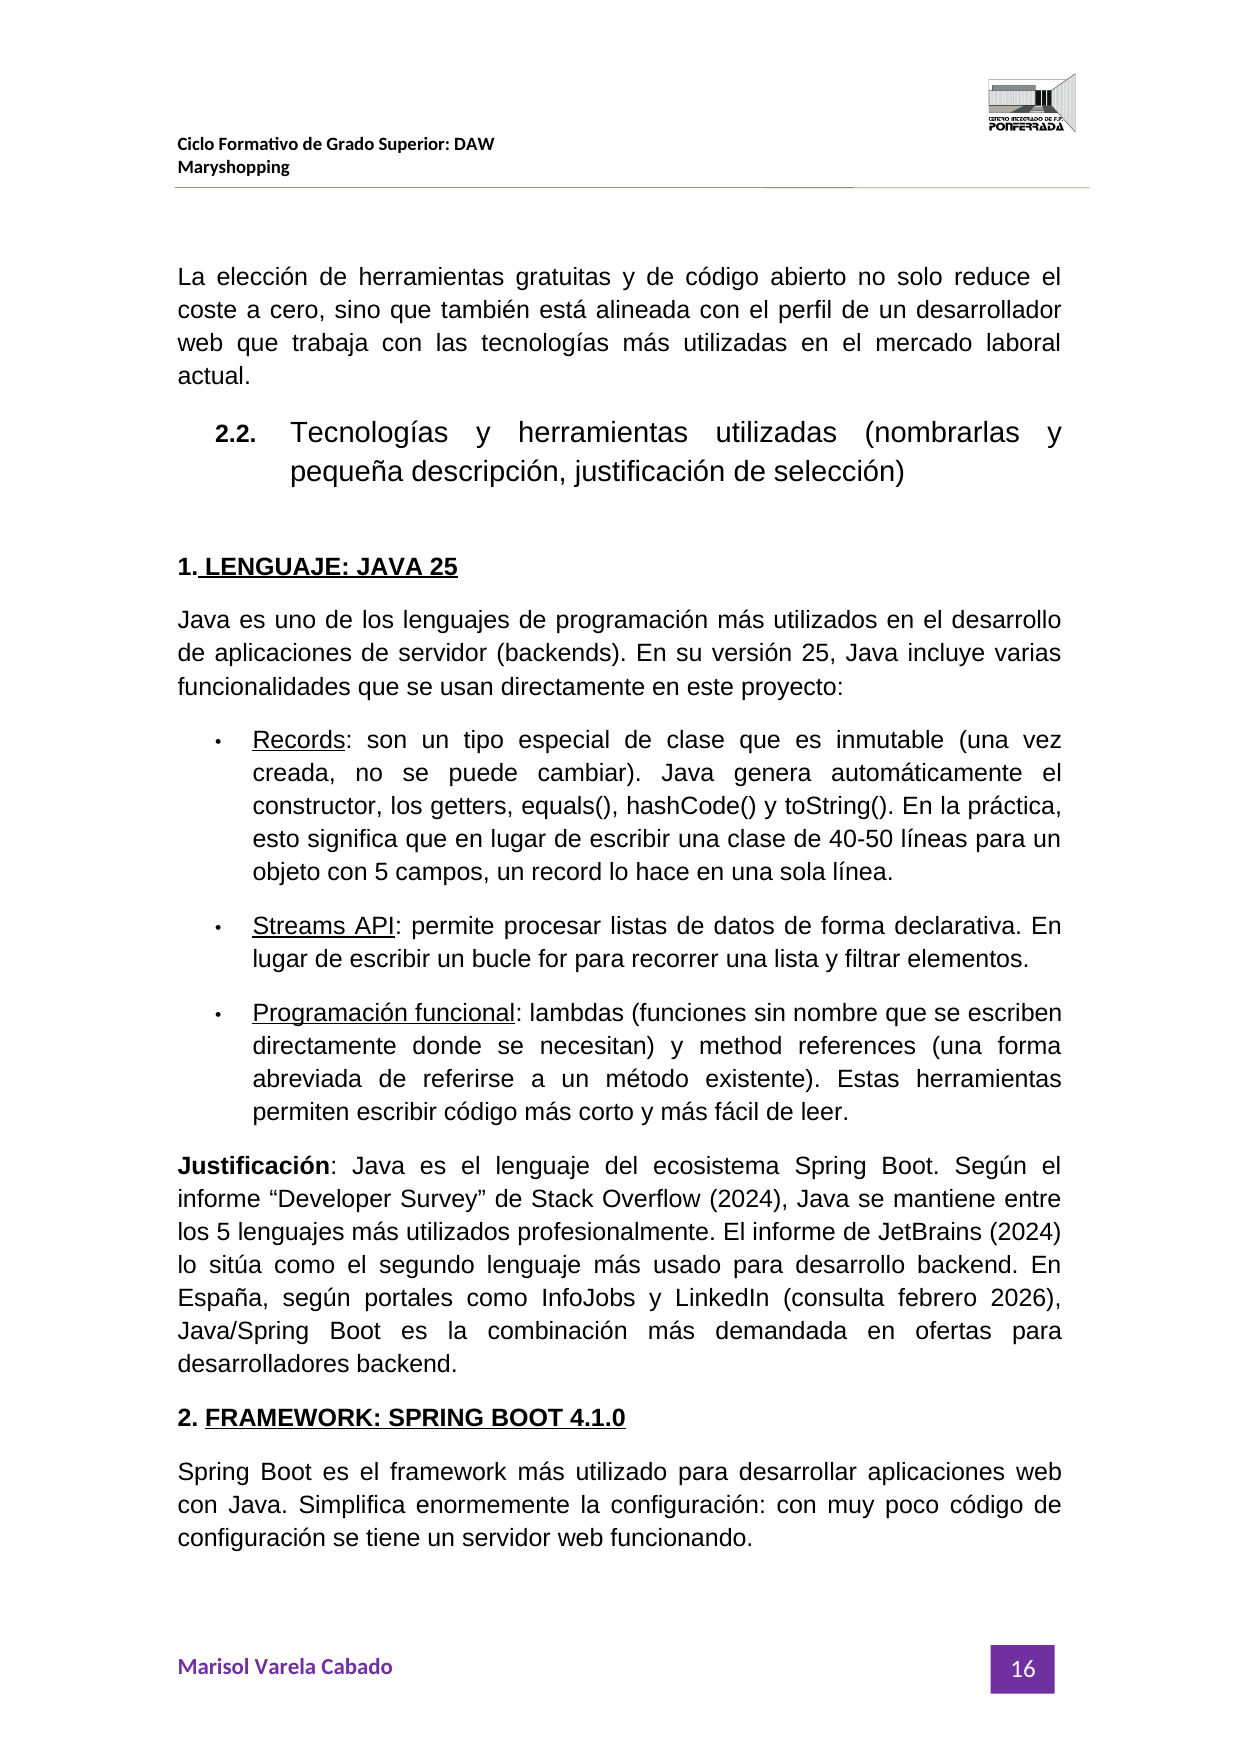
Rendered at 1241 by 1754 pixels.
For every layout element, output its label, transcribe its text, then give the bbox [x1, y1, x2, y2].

text Java es uno de los lenguajes de programación más utilizados en el desarrollo de aplicaciones de servidor (backends). En su versión 25, Java incluye varias funcionalidades que se usan directamente en este proyecto: [177, 605, 1063, 700]
list Programación funcional: lambdas (funciones sin nombre que se escriben directamente donde se necesitan) y method references (una forma abreviada de referirse a un método existente). Estas herramientas permiten escribir código más corto y más fácil de leer. [215, 998, 1063, 1126]
text Spring Boot es el framework más utilizado para desarrollar aplicaciones web con Java. Simplifica enormemente la configuración: con muy poco código de configuración se tiene un servidor web funcionando. [177, 1457, 1063, 1552]
text Justificación: Java es el lenguaje del ecosistema Spring Boot. Según el informe “Developer Survey” de Stack Overflow (2024), Java se mantiene entre los 5 lenguajes más utilizados profesionalmente. El informe de JetBrains (2024) lo sitúa como el segundo lenguaje más usado para desarrollo backend. En España, según portales como InfoJobs y LinkedIn (consulta febrero 2026), Java/Spring Boot es la combinación más demandada en ofertas para desarrolladores backend. [177, 1151, 1063, 1378]
subtitle Tecnologías y herramientas utilizadas (nombrarlas y pequeña descripción, justificación de selección) [215, 415, 1063, 487]
list Records: son un tipo especial de clase que es inmutable (una vez creada, no se puede cambiar). Java genera automáticamente el constructor, los getters, equals(), hashCode() y toString(). En la práctica, esto significa que en lugar de escribir una clase de 40-50 líneas para un objeto con 5 campos, un record lo hace en una sola línea. [215, 725, 1063, 886]
text 1. LENGUAJE: JAVA 25 [177, 552, 1063, 580]
text La elección de herramientas gratuitas y de código abierto no solo reduce el coste a cero, sino que también está alineada con el perfil de un desarrollador web que trabaja con las tecnologías más utilizadas en el mercado laboral actual. [177, 262, 1063, 390]
list Streams API: permite procesar listas de datos de forma declarativa. En lugar de escribir un bucle for para recorrer una lista y filtrar elementos. [215, 911, 1063, 973]
text 2. FRAMEWORK: SPRING BOOT 4.1.0 [177, 1403, 1063, 1432]
